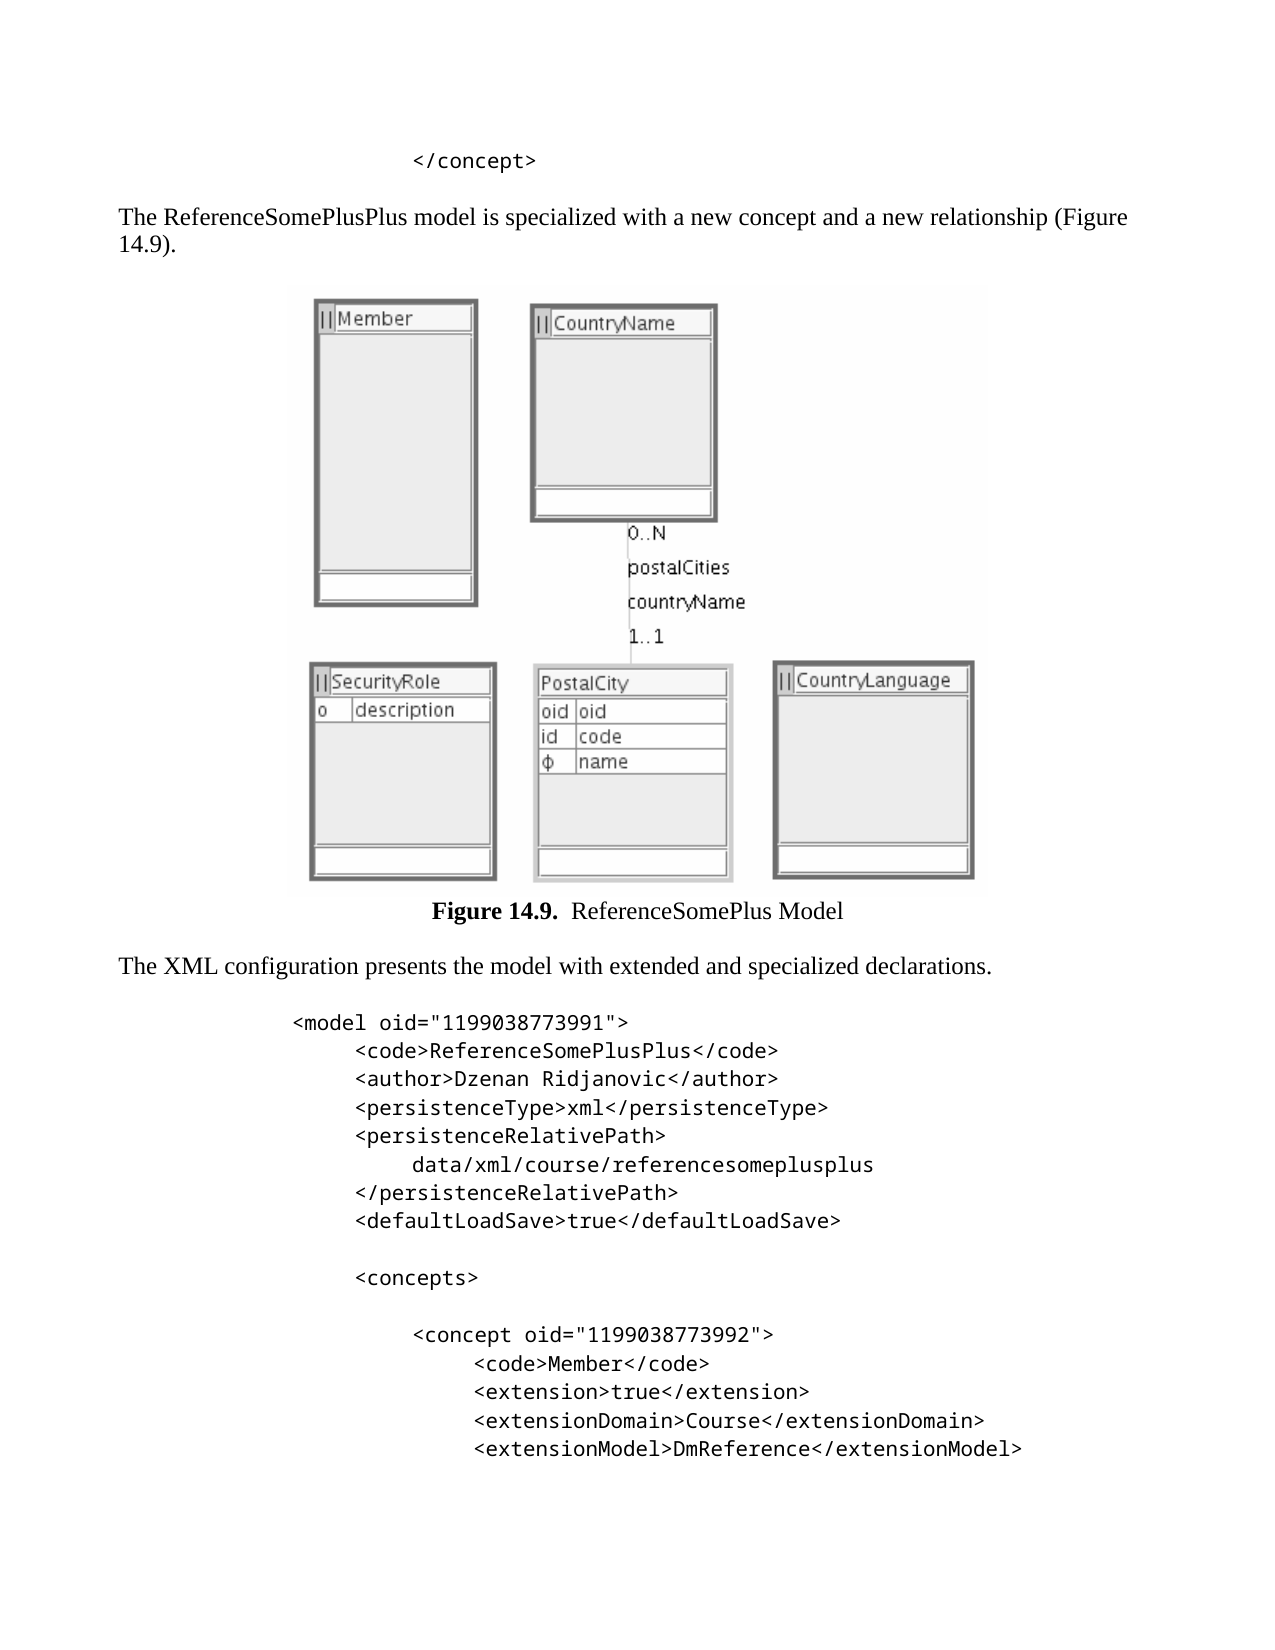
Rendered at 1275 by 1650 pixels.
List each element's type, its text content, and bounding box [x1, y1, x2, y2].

text <code>ReferenceSomePlusPlus</code> [118, 1036, 1157, 1064]
text <persistenceType>xml</persistenceType> [118, 1093, 1157, 1121]
text <concepts> [118, 1263, 1157, 1292]
text </concept> [118, 147, 1157, 175]
text data/xml/course/referencesomeplusplus [118, 1150, 1157, 1178]
text <extension>true</extension> [118, 1377, 1157, 1406]
text <code>Member</code> [118, 1349, 1157, 1377]
text </persistenceRelativePath> [118, 1178, 1157, 1207]
picture [286, 285, 989, 897]
text <author>Dzenan Ridjanovic</author> [118, 1064, 1157, 1093]
text <concept oid="1199038773992"> [118, 1320, 1157, 1349]
text The ReferenceSomePlusPlus model is specialized with a new concept and a new relationship (Figure 14.9). [118, 203, 1157, 258]
text <model oid="1199038773991"> [118, 1008, 1157, 1036]
text <persistenceRelativePath> [118, 1121, 1157, 1150]
text The XML configuration presents the model with extended and specialized declarations. [118, 952, 1157, 980]
text <defaultLoadSave>true</defaultLoadSave> [118, 1207, 1157, 1235]
text <extensionDomain>Course</extensionDomain> [118, 1406, 1157, 1434]
text Figure 14.9. ReferenceSomePlus Model [118, 286, 1157, 924]
text <extensionModel>DmReference</extensionModel> [118, 1434, 1157, 1463]
